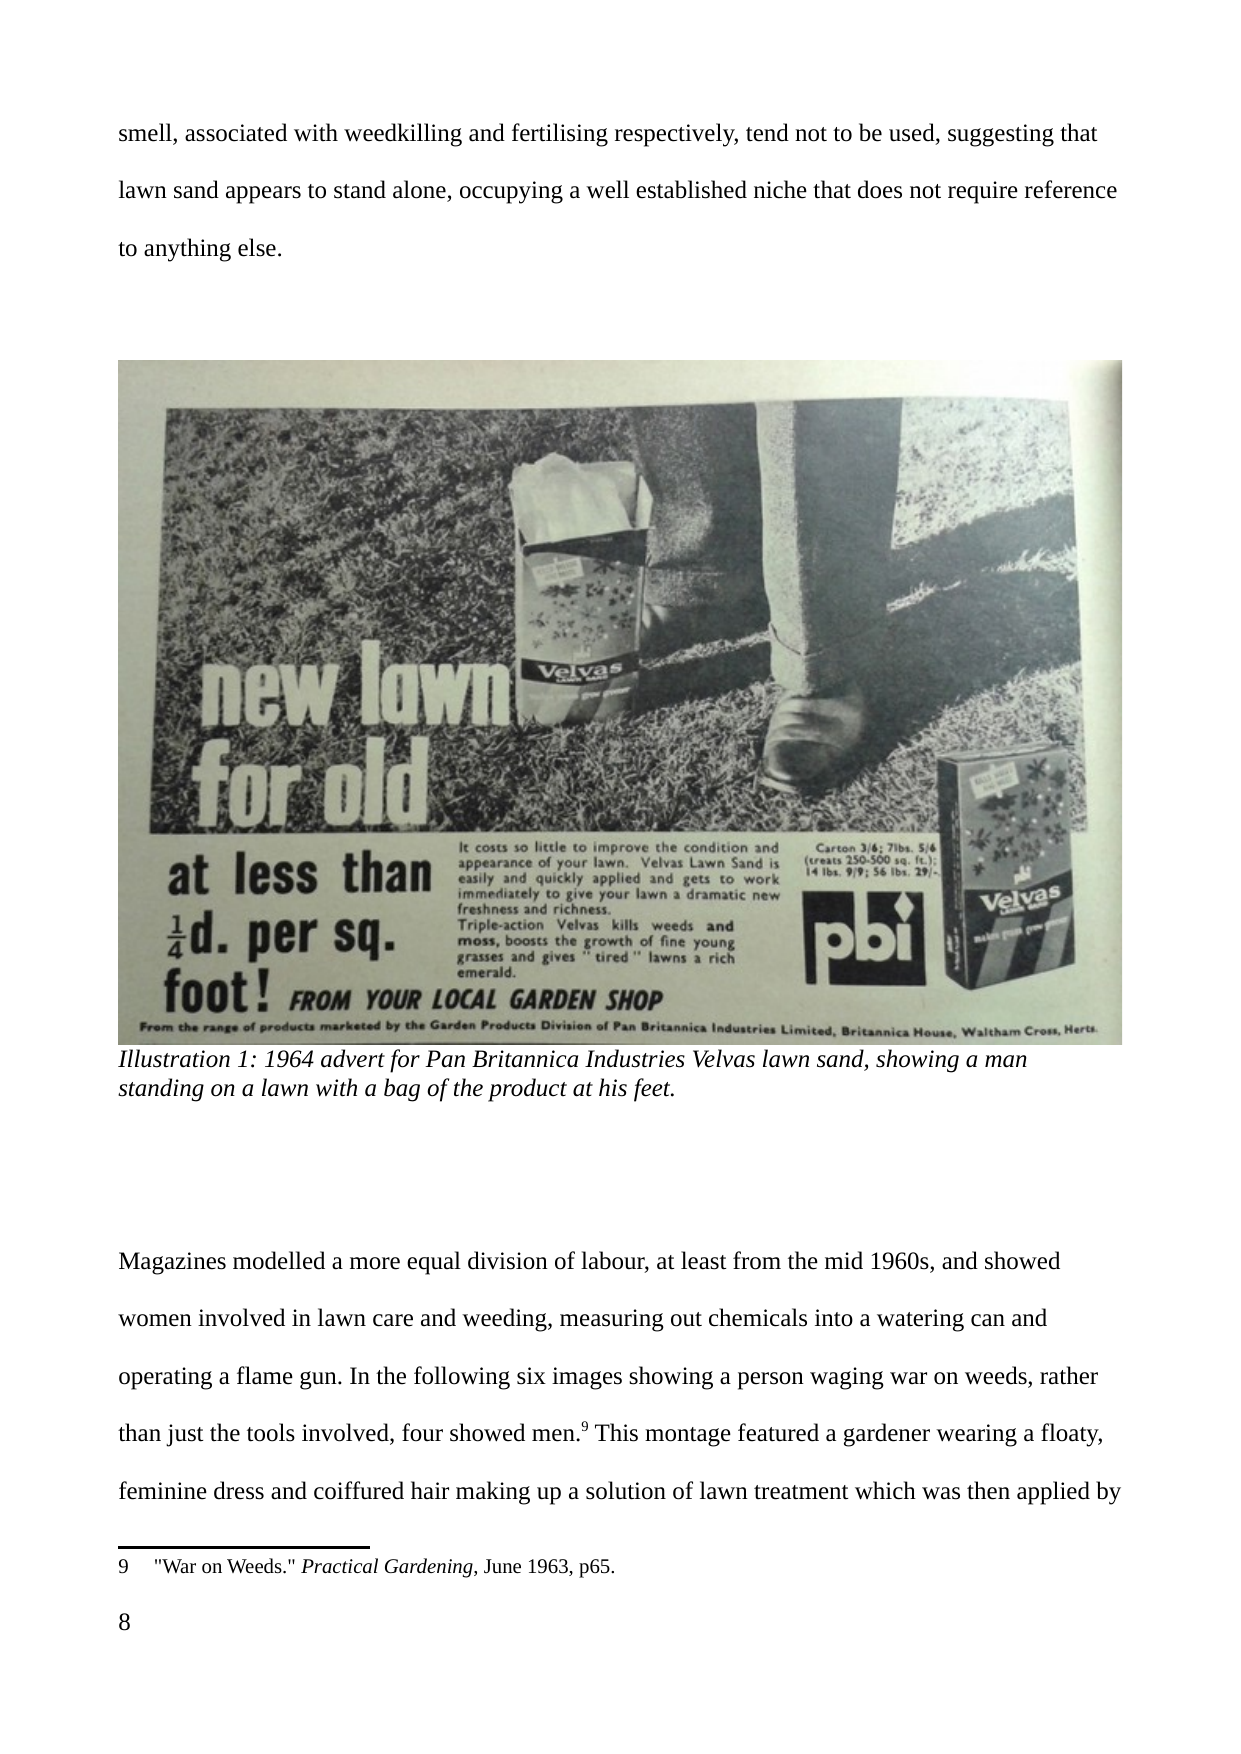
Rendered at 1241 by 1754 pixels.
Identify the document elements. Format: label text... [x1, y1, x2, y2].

text "War on Weeds." Practical Gardening, June 1963, p65. [118, 1553, 1122, 1578]
text Illustration 1: 1964 advert for Pan Britannica Industries Velvas lawn sand, showing a man standing on a lawn with a bag of the product at his feet. [118, 1045, 1122, 1102]
picture [118, 360, 1123, 1045]
text Magazines modelled a more equal division of labour, at least from the mid 1960s, and showed women involved in lawn care and weeding, measuring out chemicals into a watering can and operating a flame gun. In the following six images showing a person waging war on weeds, rather than just the tools involved, four showed men. This montage featured a gardener wearing a floaty, feminine dress and coiffured hair making up a solution of lawn treatment which was then applied by [118, 1246, 1122, 1504]
text smell, associated with weedkilling and fertilising respectively, tend not to be used, suggesting that lawn sand appears to stand alone, occupying a well established niche that does not require reference to anything else. [118, 118, 1122, 262]
